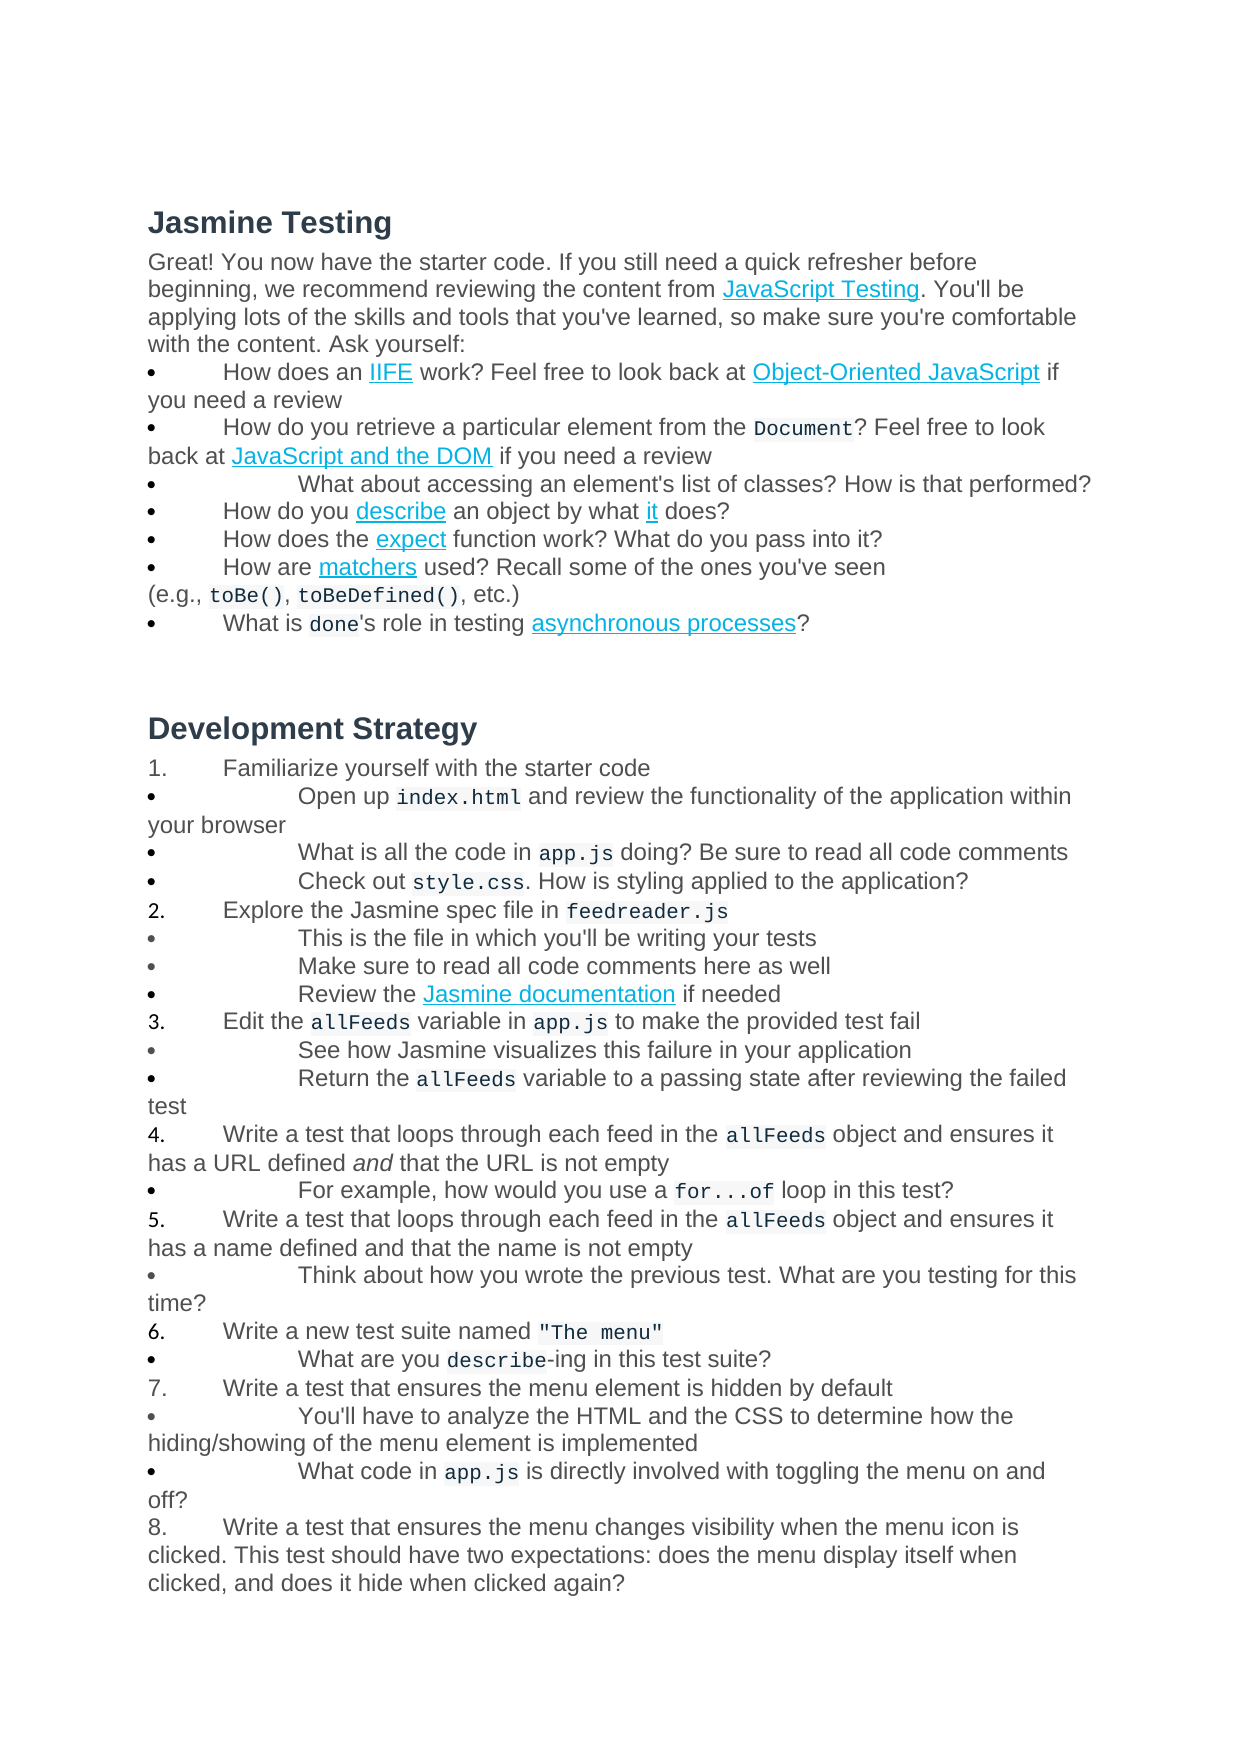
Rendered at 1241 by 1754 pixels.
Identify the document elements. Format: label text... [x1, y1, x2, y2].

list How does an IIFE work? Feel free to look back at Object-Oriented JavaScript if you need a review [148, 358, 1093, 413]
list How does the expect function work? What do you pass into it? [148, 525, 1093, 552]
text Great! You now have the starter code. If you still need a quick refresher before beginning, we recommend reviewing the content from JavaScript Testing. You'll be applying lots of the skills and tools that you've learned, so make sure you're comfortable with the content. Ask yourself: [148, 248, 1093, 358]
list What about accessing an element's list of classes? How is that performed? [148, 469, 1093, 497]
list For example, how would you use a for...of loop in this test? [148, 1176, 1093, 1205]
list How do you retrieve a particular element from the Document? Feel free to look back at JavaScript and the DOM if you need a review [148, 413, 1093, 469]
list What code in app.js is directly involved with toggling the menu on and off? [148, 1457, 1093, 1513]
list What is done's role in testing asynchronous processes? [148, 609, 1093, 637]
list What is all the code in app.js doing? Be sure to read all code comments [148, 838, 1093, 867]
list Make sure to read all code comments here as well [148, 952, 1093, 979]
list Think about how you wrote the previous test. What are you testing for this time? [148, 1261, 1093, 1317]
list Review the Jasmine documentation if needed [148, 979, 1093, 1007]
list Write a new test suite named "The menu" [148, 1317, 1093, 1345]
list Write a test that ensures the menu changes visibility when the menu icon is clicked. This test should have two expectations: does the menu display itself when clicked, and does it hide when clicked again? [148, 1513, 1093, 1596]
list You'll have to analyze the HTML and the CSS to determine how the hiding/showing of the menu element is implemented [148, 1402, 1093, 1457]
list This is the file in which you'll be writing your tests [148, 924, 1093, 952]
list Check out style.css. How is styling applied to the application? [148, 867, 1093, 896]
list Write a test that ensures the menu element is hidden by default [148, 1374, 1093, 1402]
list Edit the allFeeds variable in app.js to make the provided test fail [148, 1007, 1093, 1036]
list Return the allFeeds variable to a passing state after reviewing the failed test [148, 1063, 1093, 1120]
list See how Jasmine visualizes this failure in your application [148, 1036, 1093, 1063]
list Open up index.html and review the functionality of the application within your browser [148, 782, 1093, 838]
list Write a test that loops through each feed in the allFeeds object and ensures it has a URL defined and that the URL is not empty [148, 1120, 1093, 1176]
list How do you describe an object by what it does? [148, 497, 1093, 525]
list Familiarize yourself with the starter code [148, 754, 1093, 782]
list What are you describe-ing in this test suite? [148, 1345, 1093, 1374]
list Write a test that loops through each feed in the allFeeds object and ensures it has a name defined and that the name is not empty [148, 1205, 1093, 1261]
list How are matchers used? Recall some of the ones you've seen (e.g., toBe(), toBeDefined(), etc.) [148, 552, 1093, 609]
subtitle Jasmine Testing [148, 204, 1093, 240]
subtitle Development Strategy [148, 710, 1093, 746]
list Explore the Jasmine spec file in feedreader.js [148, 896, 1093, 924]
